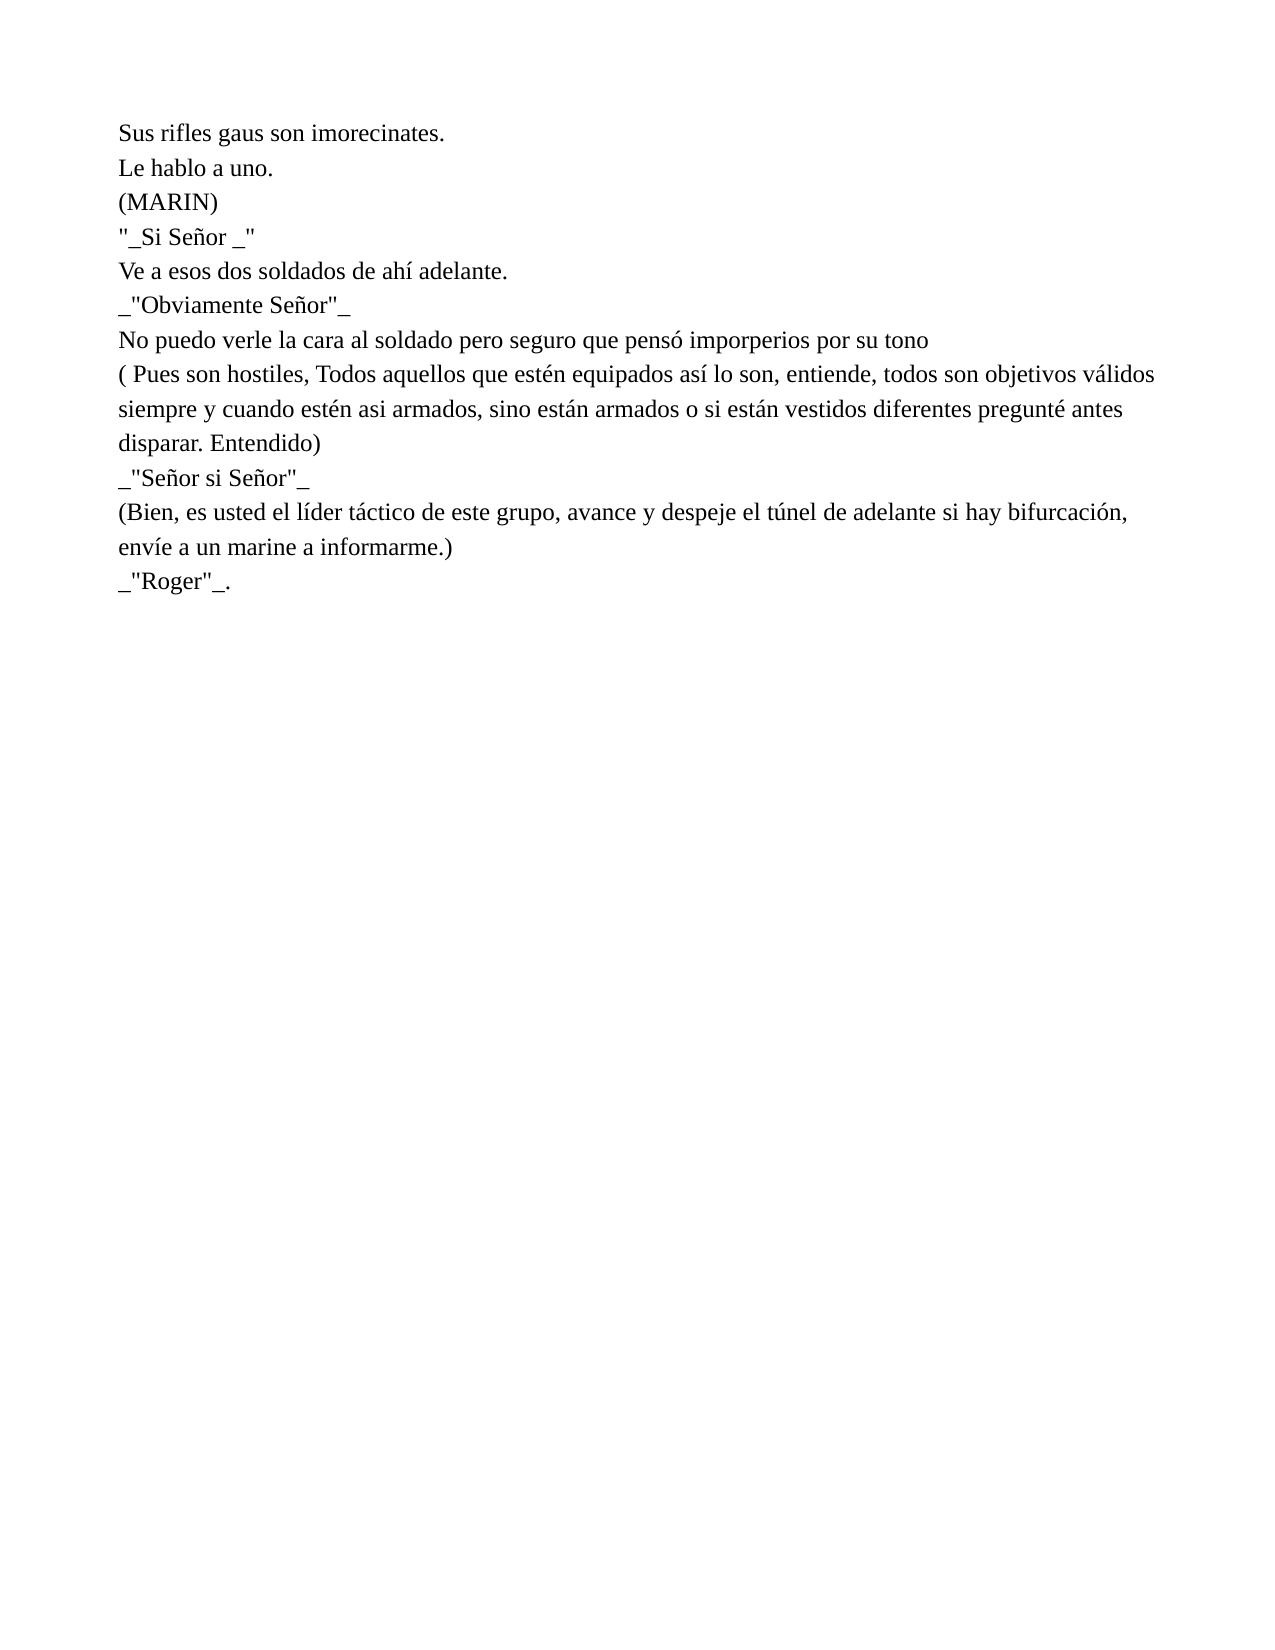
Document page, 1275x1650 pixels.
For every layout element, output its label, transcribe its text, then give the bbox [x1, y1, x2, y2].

text Sus rifles gaus son imorecinates. Le hablo a uno. (MARIN) "_Si Señor _" Ve a esos dos soldados de ahí adelante. _"Obviamente Señor"_ No puedo verle la cara al soldado pero seguro que pensó imporperios por su tono ( Pues son hostiles, Todos aquellos que estén equipados así lo son, entiende, todos son objetivos válidos siempre y cuando estén asi armados, sino están armados o si están vestidos diferentes pregunté antes disparar. Entendido) _"Señor si Señor"_ (Bien, es usted el líder táctico de este grupo, avance y despeje el túnel de adelante si hay bifurcación, envíe a un marine a informarme.) _"Roger"_. [118, 118, 1157, 664]
